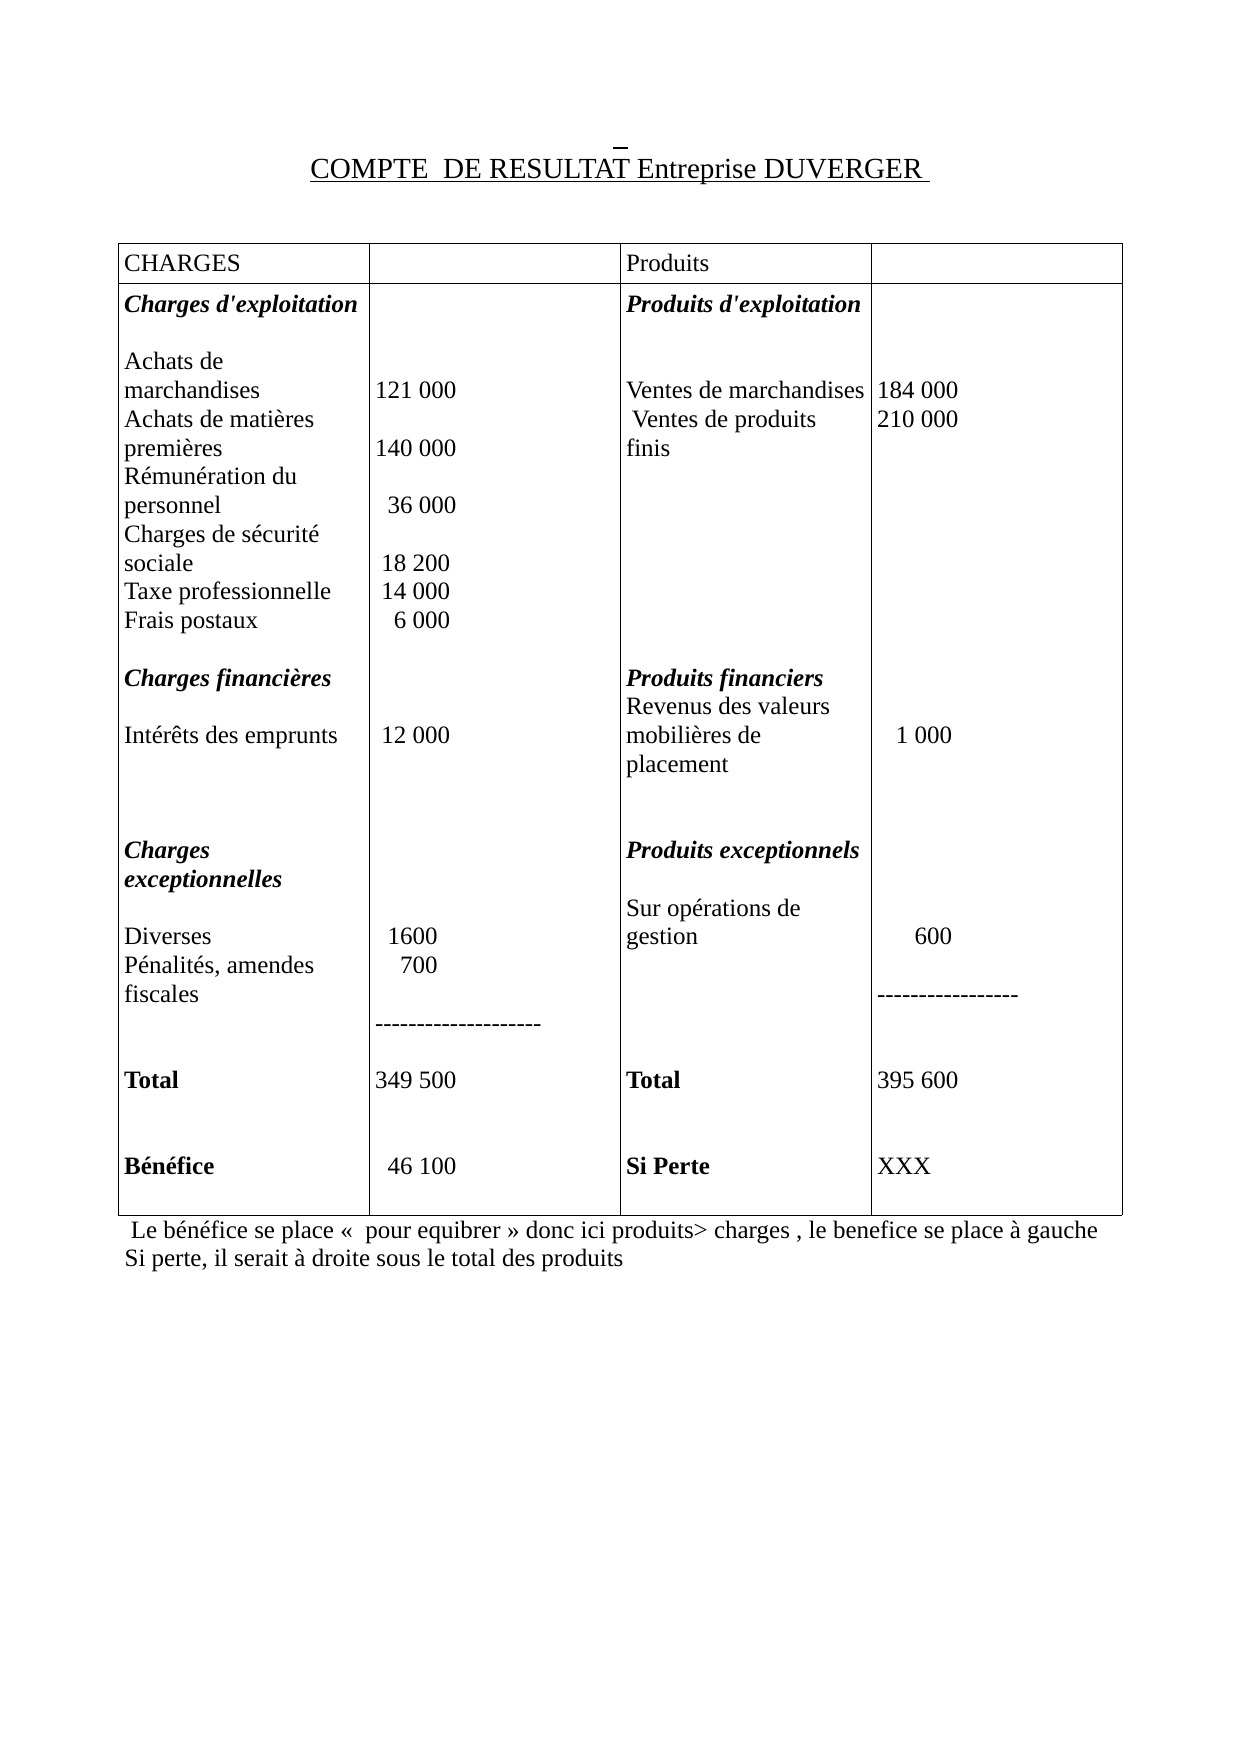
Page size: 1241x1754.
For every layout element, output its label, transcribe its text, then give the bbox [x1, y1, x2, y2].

table_header [872, 244, 1122, 283]
table_header CHARGES [119, 244, 369, 283]
table_cell 184 000 210 000 1 000 600 ----------------- 395 600 XXX [872, 284, 1122, 1214]
text Le bénéfice se place « pour equibrer » donc ici produits> charges , le benefice se place à gauche [118, 1216, 1122, 1243]
text Si perte, il serait à droite sous le total des produits [118, 1243, 1122, 1272]
table_cell Produits d'exploitation Ventes de marchandises Ventes de produits finis Produits financiers Revenus des valeurs mobilières de placement Produits exceptionnels Sur opérations de gestion Total Si Perte [621, 284, 871, 1214]
table_header [370, 244, 620, 283]
table_cell Charges d'exploitation Achats de marchandises Achats de matières premières Rémunération du personnel Charges de sécurité sociale Taxe professionnelle Frais postaux Charges financières Intérêts des emprunts Charges exceptionnelles Diverses Pénalités, amendes fiscales Total Bénéfice [119, 284, 369, 1214]
table_header Produits [621, 244, 871, 283]
text COMPTE DE RESULTAT Entreprise DUVERGER [118, 152, 1122, 185]
table_cell 121 000 140 000 36 000 18 200 14 000 6 000 12 000 1600 700 -------------------- 349 500 46 100 [370, 284, 620, 1214]
